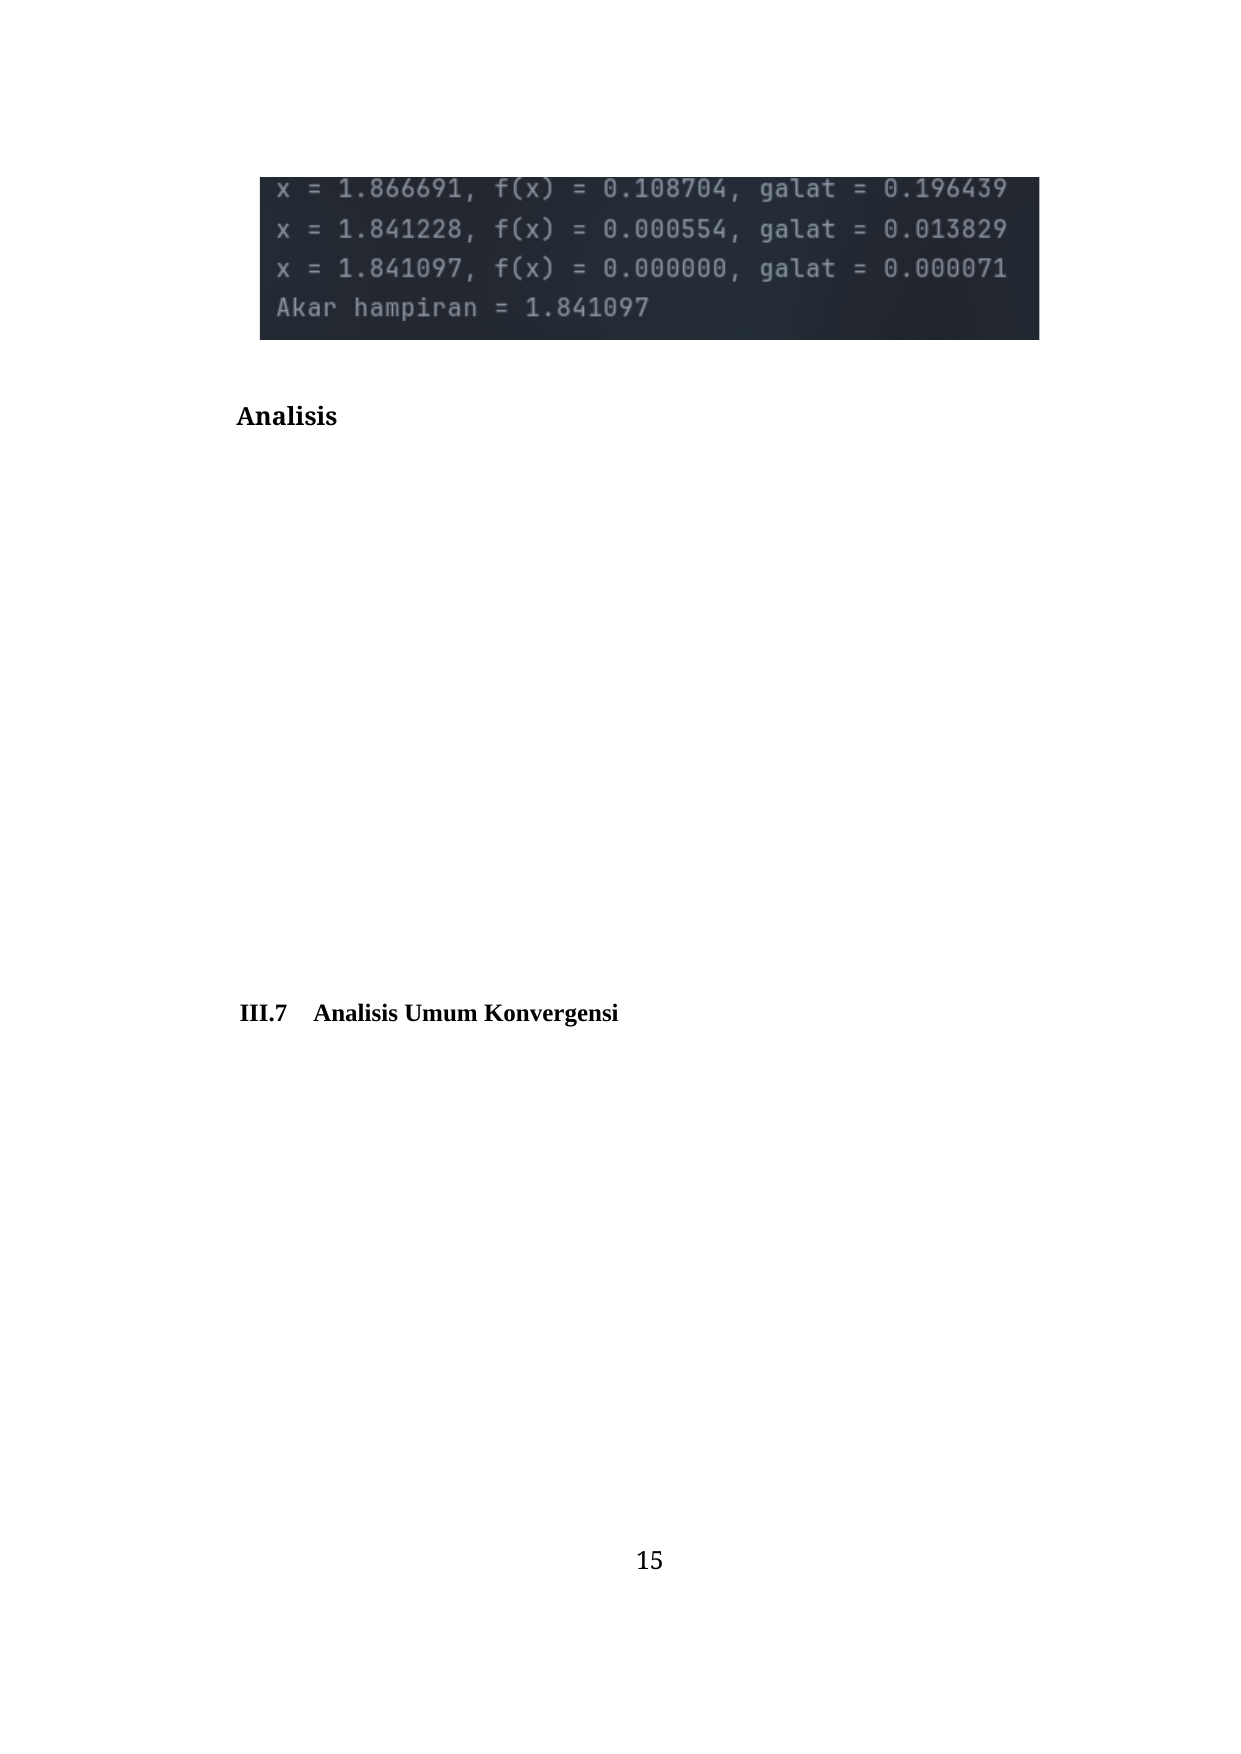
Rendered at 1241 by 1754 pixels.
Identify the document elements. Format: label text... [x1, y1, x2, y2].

text Analisis [236, 398, 1063, 433]
picture [259, 177, 1040, 340]
subtitle Analisis Umum Konvergensi [239, 998, 1060, 1027]
